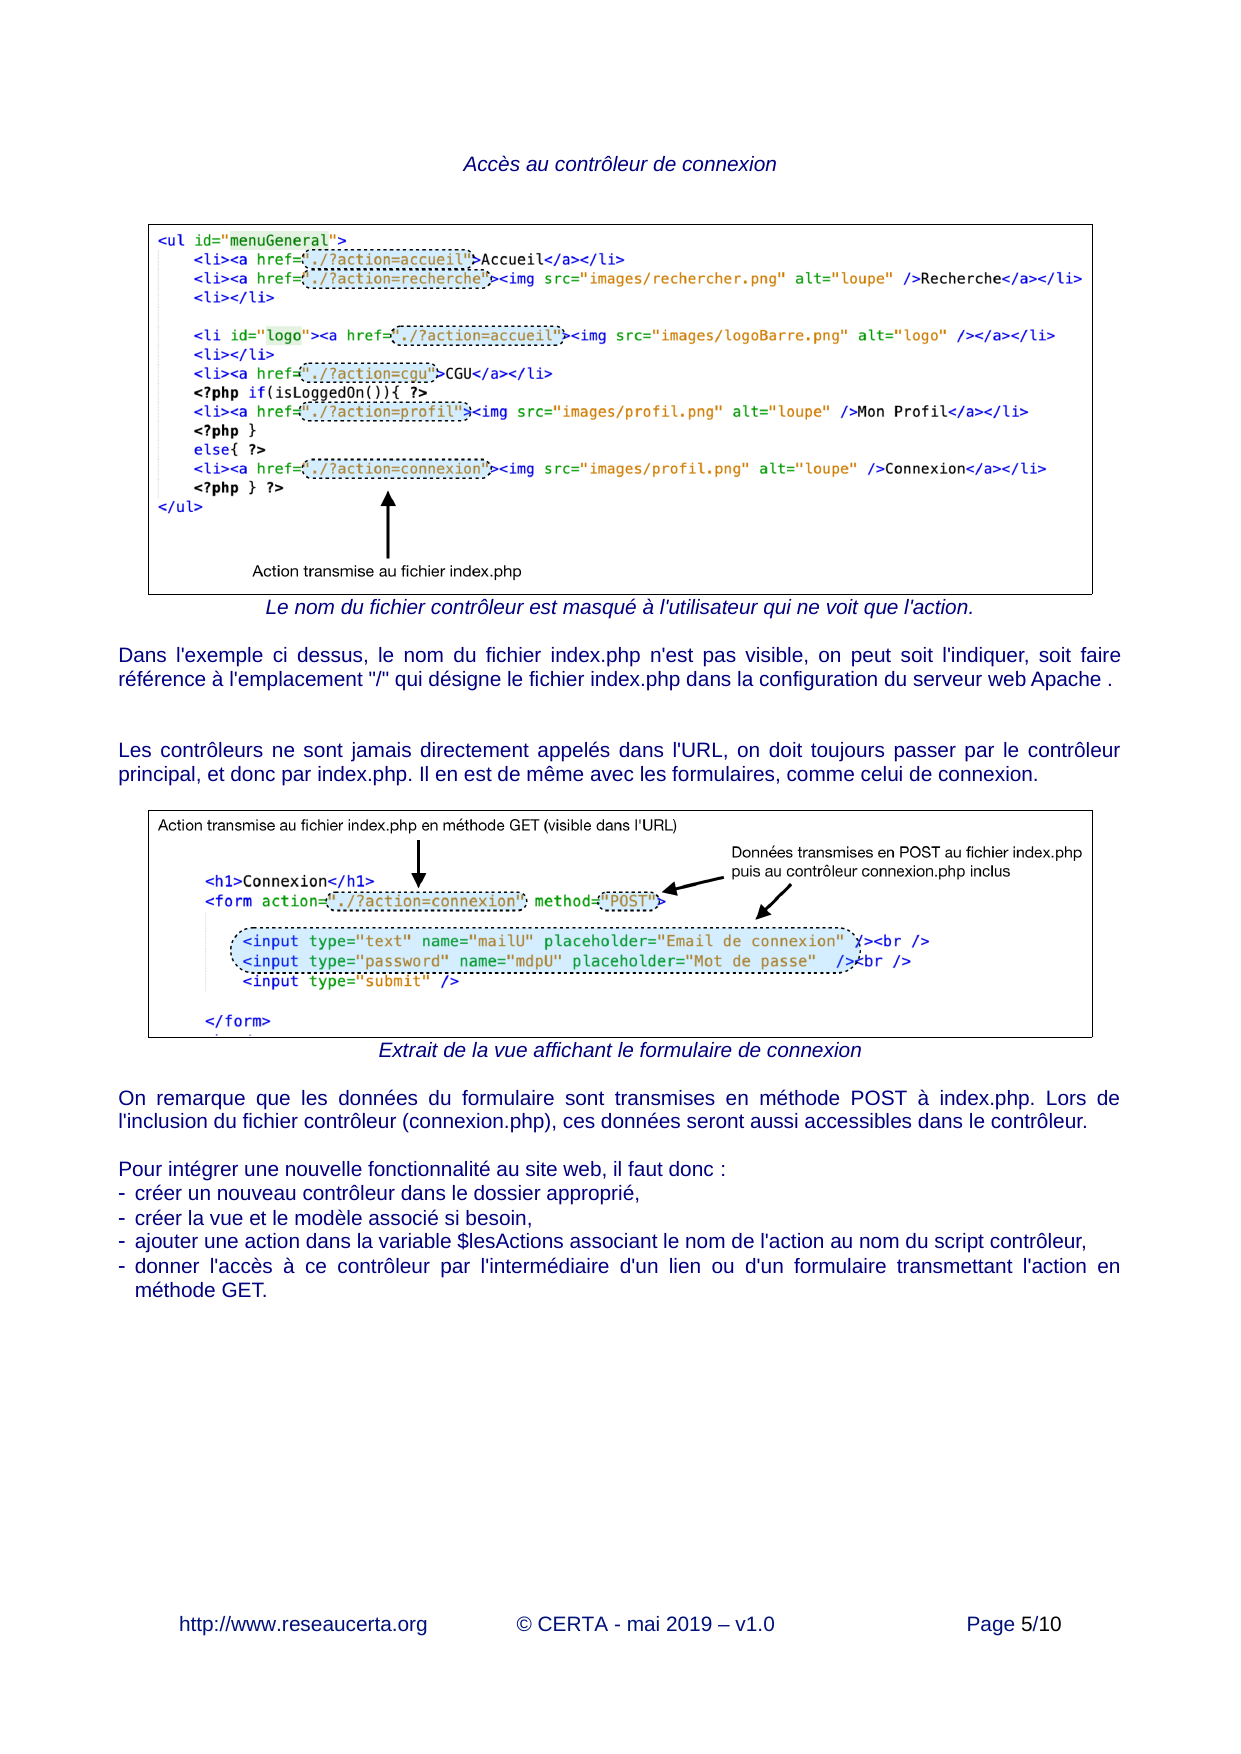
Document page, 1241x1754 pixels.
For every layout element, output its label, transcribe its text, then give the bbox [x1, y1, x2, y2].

text Les contrôleurs ne sont jamais directement appelés dans l'URL, on doit toujours passer par le contrôleur principal, et donc par index.php. Il en est de même avec les formulaires, comme celui de connexion. [118, 738, 1122, 786]
text Le nom du fichier contrôleur est masqué à l'utilisateur qui ne voit que l'action. [118, 594, 1122, 618]
text Pour intégrer une nouvelle fonctionnalité au site web, il faut donc : [118, 1157, 1122, 1181]
text Extrait de la vue affichant le formulaire de connexion [118, 1037, 1122, 1061]
list donner l'accès à ce contrôleur par l'intermédiaire d'un lien ou d'un formulaire transmettant l'action en méthode GET. [118, 1253, 1122, 1301]
text Dans l'exemple ci dessus, le nom du fichier index.php n'est pas visible, on peut soit l'indiquer, soit faire référence à l'emplacement "/" qui désigne le fichier index.php dans la configuration du serveur web Apache . [118, 642, 1122, 690]
text Accès au contrôleur de connexion [118, 152, 1122, 176]
list créer un nouveau contrôleur dans le dossier approprié, [118, 1181, 1122, 1205]
picture [149, 225, 1092, 594]
list créer la vue et le modèle associé si besoin, [118, 1205, 1122, 1229]
list ajouter une action dans la variable $lesActions associant le nom de l'action au nom du script contrôleur, [118, 1229, 1122, 1253]
picture [149, 811, 1092, 1037]
text On remarque que les données du formulaire sont transmises en méthode POST à index.php. Lors de l'inclusion du fichier contrôleur (connexion.php), ces données seront aussi accessibles dans le contrôleur. [118, 1085, 1122, 1133]
